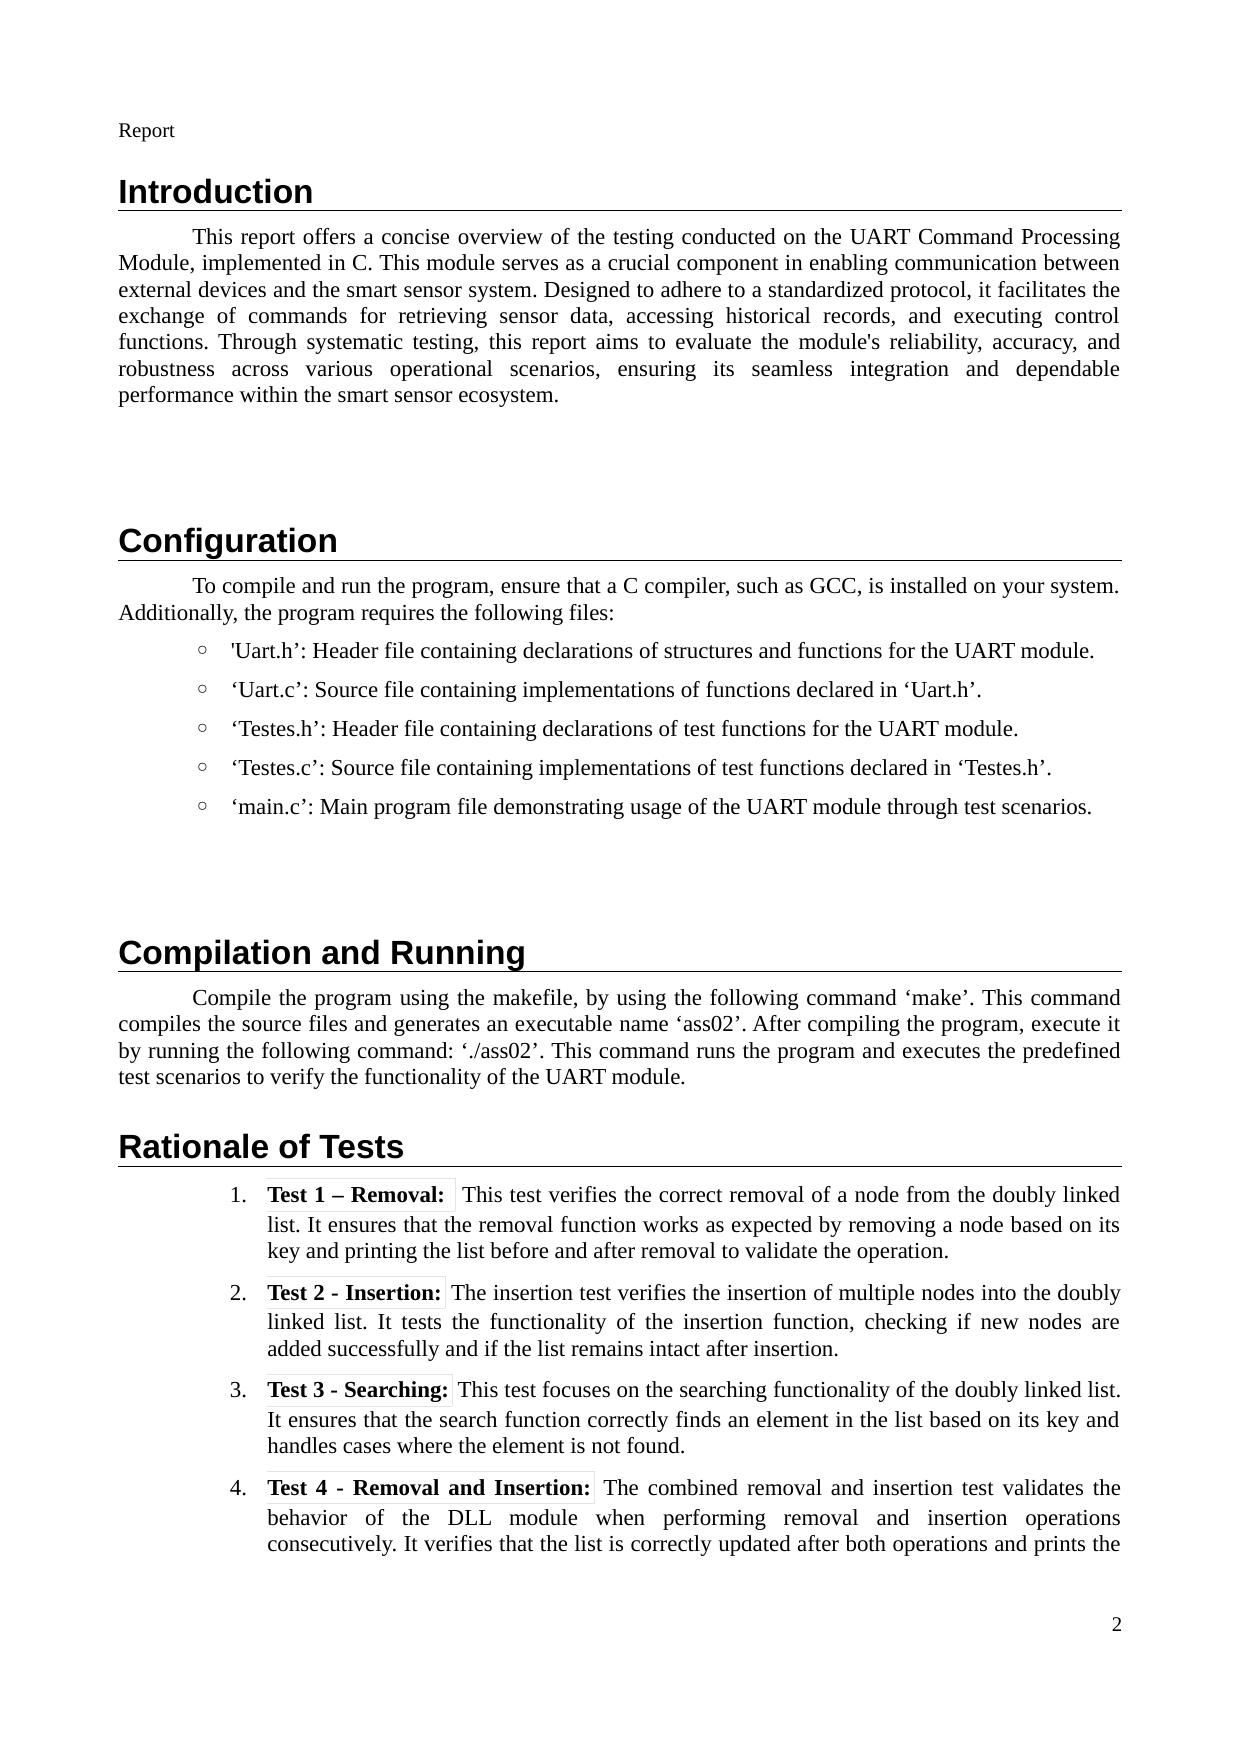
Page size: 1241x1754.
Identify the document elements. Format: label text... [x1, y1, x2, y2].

subtitle Introduction [118, 172, 1122, 210]
list 'Uart.h’: Header file containing declarations of structures and functions for the UART module. [193, 637, 1122, 664]
list ‘main.c’: Main program file demonstrating usage of the UART module through test scenarios. [193, 793, 1122, 819]
list Test 3 - Searching: This test focuses on the searching functionality of the doubly linked list. It ensures that the search function correctly finds an element in the list based on its key and handles cases where the element is not found. [229, 1373, 1122, 1459]
subtitle Rationale of Tests [118, 1127, 1122, 1166]
text Compile the program using the makefile, by using the following command ‘make’. This command compiles the source files and generates an executable name ‘ass02’. After compiling the program, execute it by running the following command: ‘./ass02’. This command runs the program and executes the predefined test scenarios to verify the functionality of the UART module. [118, 984, 1122, 1089]
list Test 1 – Removal: This test verifies the correct removal of a node from the doubly linked list. It ensures that the removal function works as expected by removing a node based on its key and printing the list before and after removal to validate the operation. [229, 1178, 1122, 1263]
text This report offers a concise overview of the testing conducted on the UART Command Processing Module, implemented in C. This module serves as a crucial component in enabling communication between external devices and the smart sensor system. Designed to adhere to a standardized protocol, it facilitates the exchange of commands for retrieving sensor data, accessing historical records, and executing control functions. Through systematic testing, this report aims to evaluate the module's reliability, accuracy, and robustness across various operational scenarios, ensuring its seamless integration and dependable performance within the smart sensor ecosystem. [118, 223, 1122, 407]
list Test 4 - Removal and Insertion: The combined removal and insertion test validates the behavior of the DLL module when performing removal and insertion operations consecutively. It verifies that the list is correctly updated after both operations and prints the [229, 1471, 1122, 1556]
list ‘Testes.h’: Header file containing declarations of test functions for the UART module. [193, 715, 1122, 742]
text To compile and run the program, ensure that a C compiler, such as GCC, is installed on your system. Additionally, the program requires the following files: [118, 572, 1122, 625]
subtitle Compilation and Running [118, 933, 1122, 971]
list ‘Uart.c’: Source file containing implementations of functions declared in ‘Uart.h’. [193, 676, 1122, 703]
list Test 2 - Insertion: The insertion test verifies the insertion of multiple nodes into the doubly linked list. It tests the functionality of the insertion function, checking if new nodes are added successfully and if the list remains intact after insertion. [229, 1276, 1122, 1361]
subtitle Configuration [118, 521, 1122, 560]
list ‘Testes.c’: Source file containing implementations of test functions declared in ‘Testes.h’. [193, 754, 1122, 780]
